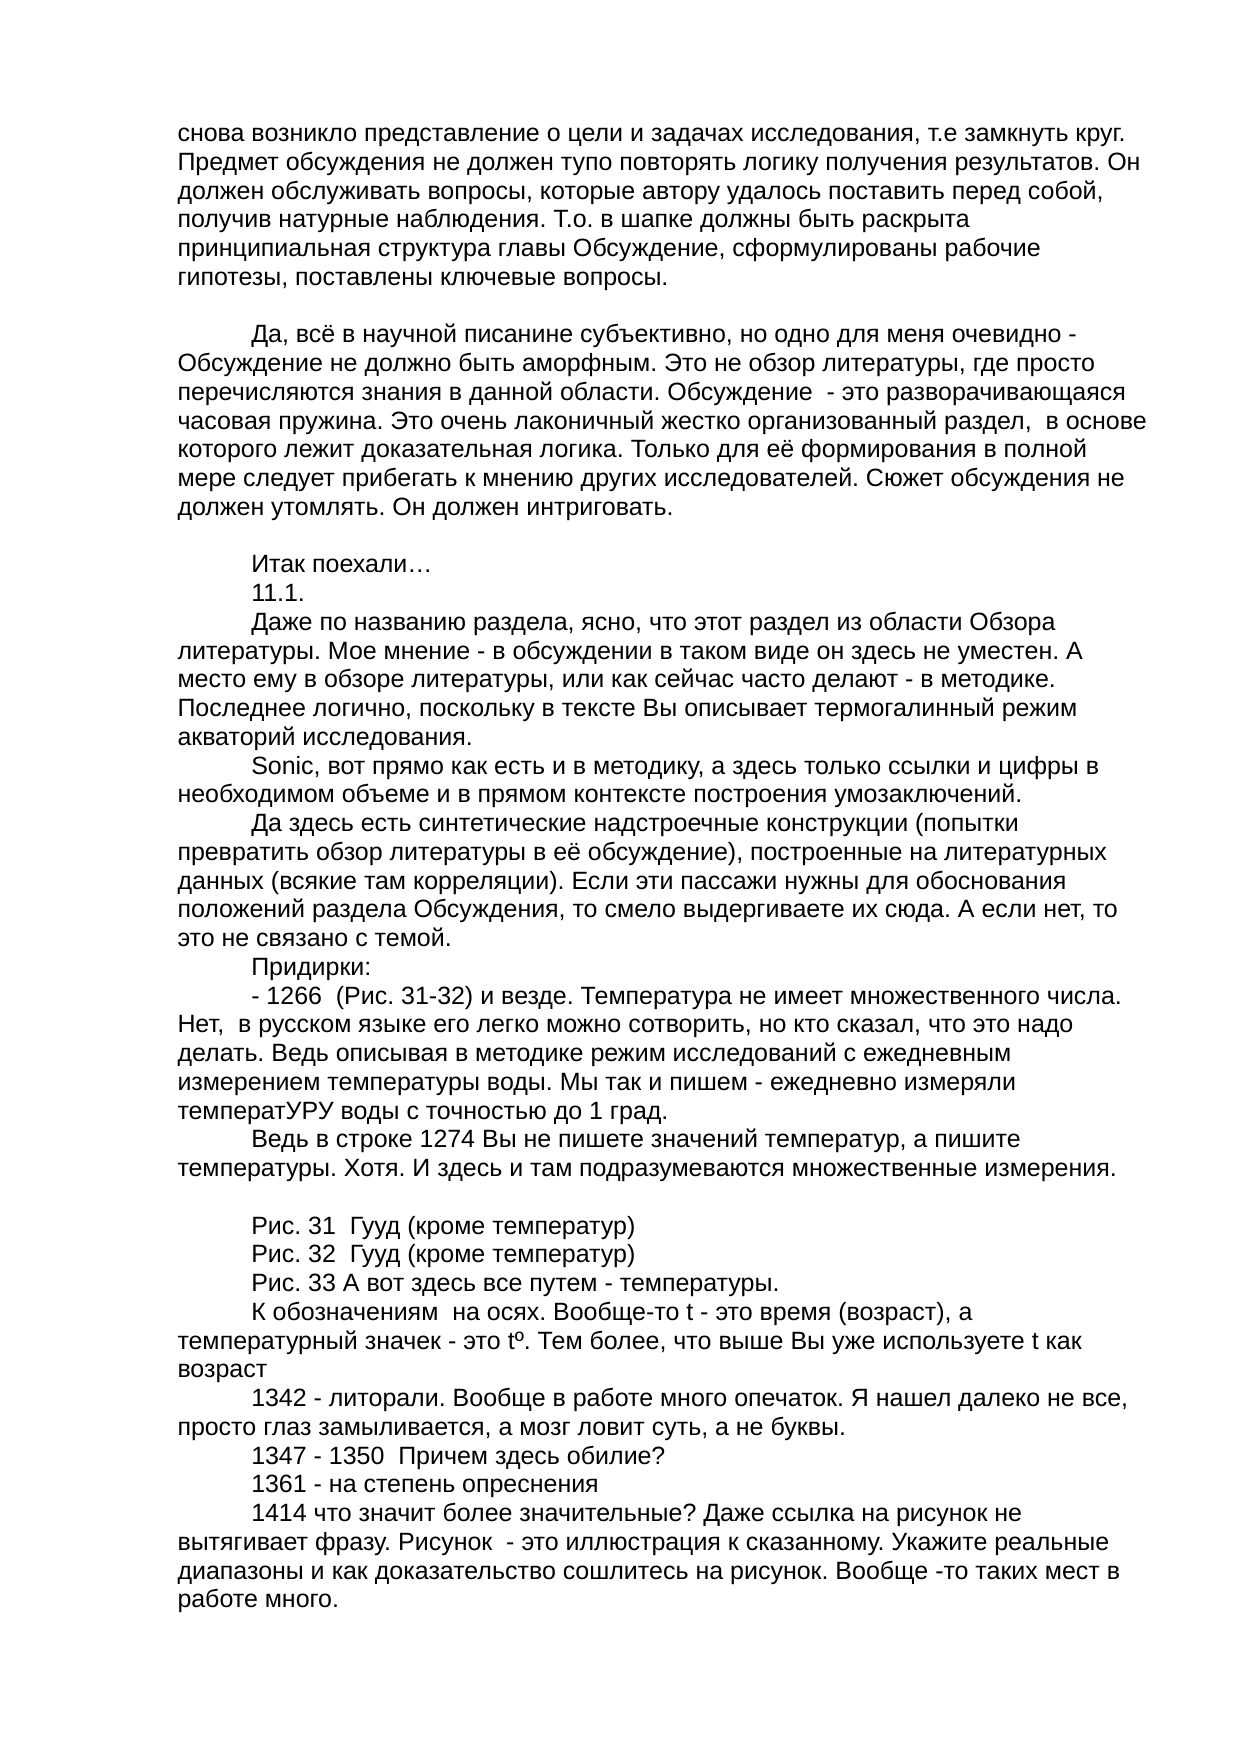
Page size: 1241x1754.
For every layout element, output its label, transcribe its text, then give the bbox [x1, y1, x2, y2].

text снова возникло представление о цели и задачах исследования, т.е замкнуть круг. Предмет обсуждения не должен тупо повторять логику получения результатов. Он должен обслуживать вопросы, которые автору удалось поставить перед собой, получив натурные наблюдения. Т.о. в шапке должны быть раскрыта принципиальная структура главы Обсуждение, сформулированы рабочие гипотезы, поставлены ключевые вопросы. [177, 118, 1152, 291]
text Да, всё в научной писанине субъективно, но одно для меня очевидно - Обсуждение не должно быть аморфным. Это не обзор литературы, где просто перечисляются знания в данной области. Обсуждение - это разворачивающаяся часовая пружина. Это очень лаконичный жестко организованный раздел, в основе которого лежит доказательная логика. Только для её формирования в полной мере следует прибегать к мнению других исследователей. Сюжет обсуждения не должен утомлять. Он должен интриговать. [177, 319, 1152, 521]
text Рис. 32 Гууд (кроме температур) [177, 1239, 1152, 1268]
text Рис. 31 Гууд (кроме температур) [177, 1211, 1152, 1239]
text Рис. 33 А вот здесь все путем - температуры. [177, 1268, 1152, 1297]
text 1342 - литорали. Вообще в работе много опечаток. Я нашел далеко не все, просто глаз замыливается, а мозг ловит суть, а не буквы. [177, 1383, 1152, 1441]
text Придирки: [177, 952, 1152, 981]
text 1361 - на степень опреснения [177, 1469, 1152, 1498]
text Sonic, вот прямо как есть и в методику, а здесь только ссылки и цифры в необходимом объеме и в прямом контексте построения умозаключений. [177, 751, 1152, 808]
text 11.1. [177, 578, 1152, 607]
text - 1266 (Рис. 31-32) и везде. Температура не имеет множественного числа. Нет, в русском языке его легко можно сотворить, но кто сказал, что это надо делать. Ведь описывая в методике режим исследований с ежедневным измерением температуры воды. Мы так и пишем - ежедневно измеряли температУРУ воды с точностью до 1 град. [177, 981, 1152, 1124]
text 1414 что значит более значительные? Даже ссылка на рисунок не вытягивает фразу. Рисунок - это иллюстрация к сказанному. Укажите реальные диапазоны и как доказательство сошлитесь на рисунок. Вообще -то таких мест в работе много. [177, 1498, 1152, 1613]
text Ведь в строке 1274 Вы не пишете значений температур, а пишите температуры. Хотя. И здесь и там подразумеваются множественные измерения. [177, 1124, 1152, 1182]
text К обозначениям на осях. Вообще-то t - это время (возраст), а температурный значек - это tº. Тем более, что выше Вы уже используете t как возраст [177, 1297, 1152, 1383]
text Даже по названию раздела, ясно, что этот раздел из области Обзора литературы. Мое мнение - в обсуждении в таком виде он здесь не уместен. А место ему в обзоре литературы, или как сейчас часто делают - в методике. Последнее логично, поскольку в тексте Вы описывает термогалинный режим акваторий исследования. [177, 607, 1152, 751]
text 1347 - 1350 Причем здесь обилие? [177, 1441, 1152, 1469]
text Итак поехали… [177, 549, 1152, 578]
text Да здесь есть синтетические надстроечные конструкции (попытки превратить обзор литературы в её обсуждение), построенные на литературных данных (всякие там корреляции). Если эти пассажи нужны для обоснования положений раздела Обсуждения, то смело выдергиваете их сюда. А если нет, то это не связано с темой. [177, 808, 1152, 952]
